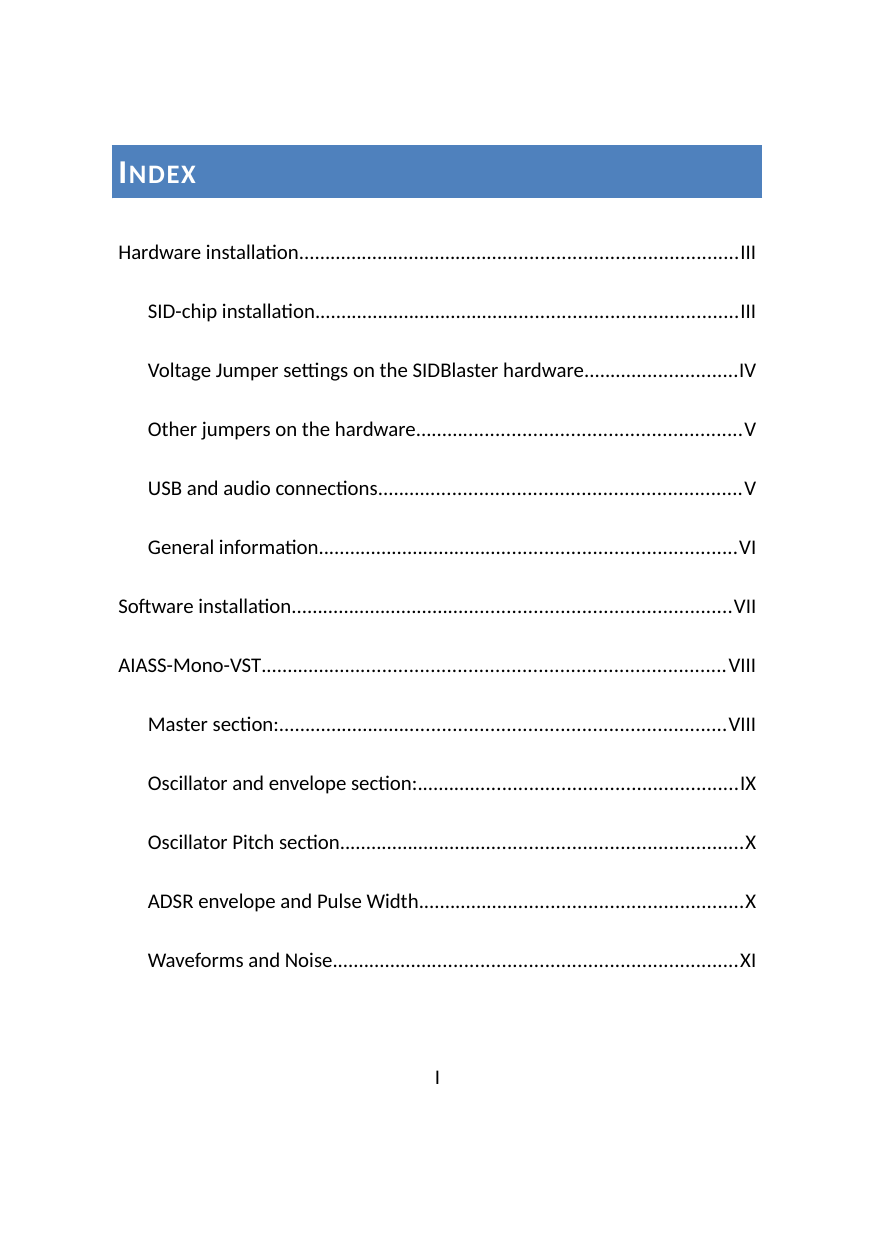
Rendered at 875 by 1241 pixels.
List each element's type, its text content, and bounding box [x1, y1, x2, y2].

text AIASS-Mono-VST VIII [118, 652, 756, 678]
text Other jumpers on the hardware V [148, 416, 756, 442]
text Oscillator Pitch section X [148, 829, 756, 854]
text Waveforms and Noise XI [148, 947, 756, 972]
text USB and audio connections V [148, 475, 756, 501]
text SID-chip installation III [148, 298, 756, 324]
text Master section: VIII [148, 711, 756, 737]
text General information VI [148, 534, 756, 560]
subtitle Index [118, 151, 756, 192]
text Hardware installation III [118, 239, 756, 265]
text Voltage Jumper settings on the SIDBlaster hardware IV [148, 357, 756, 383]
text ADSR envelope and Pulse Width X [148, 888, 756, 913]
text Software installation VII [118, 593, 756, 619]
text Oscillator and envelope section: IX [148, 770, 756, 796]
